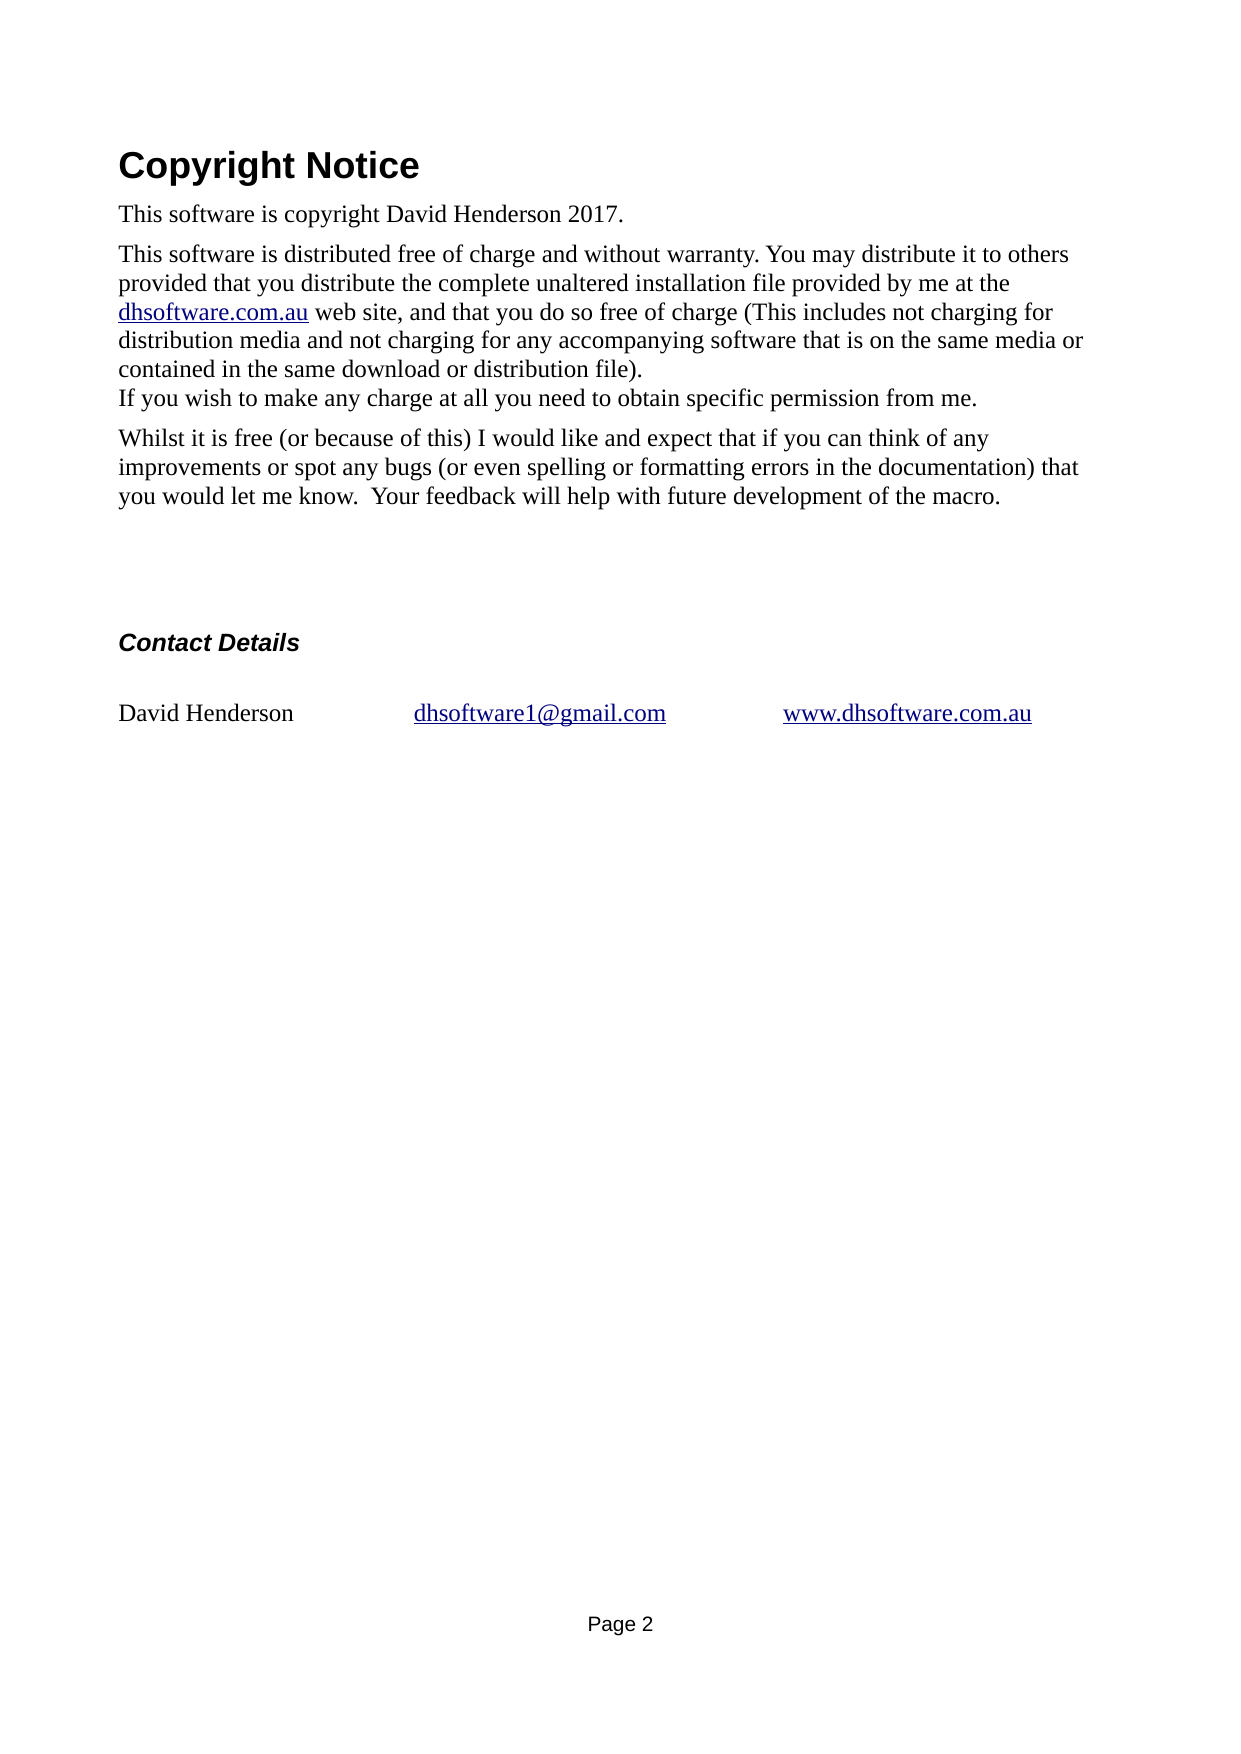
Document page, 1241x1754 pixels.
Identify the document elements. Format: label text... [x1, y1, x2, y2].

subtitle Copyright Notice [118, 143, 1122, 186]
subtitle Contact Details [118, 628, 1122, 656]
text David Henderson dhsoftware1@gmail.com www.dhsoftware.com.au [118, 698, 1122, 726]
text This software is distributed free of charge and without warranty. You may distribute it to others provided that you distribute the complete unaltered installation file provided by me at the dhsoftware.com.au web site, and that you do so free of charge (This includes not charging for distribution media and not charging for any accompanying software that is on the same media or contained in the same download or distribution file). If you wish to make any charge at all you need to obtain specific permission from me. [118, 239, 1122, 412]
text Whilst it is free (or because of this) I would like and expect that if you can think of any improvements or spot any bugs (or even spelling or formatting errors in the documentation) that you would let me know. Your feedback will help with future development of the macro. [118, 423, 1122, 510]
text This software is copyright David Henderson 2017. [118, 199, 1122, 227]
